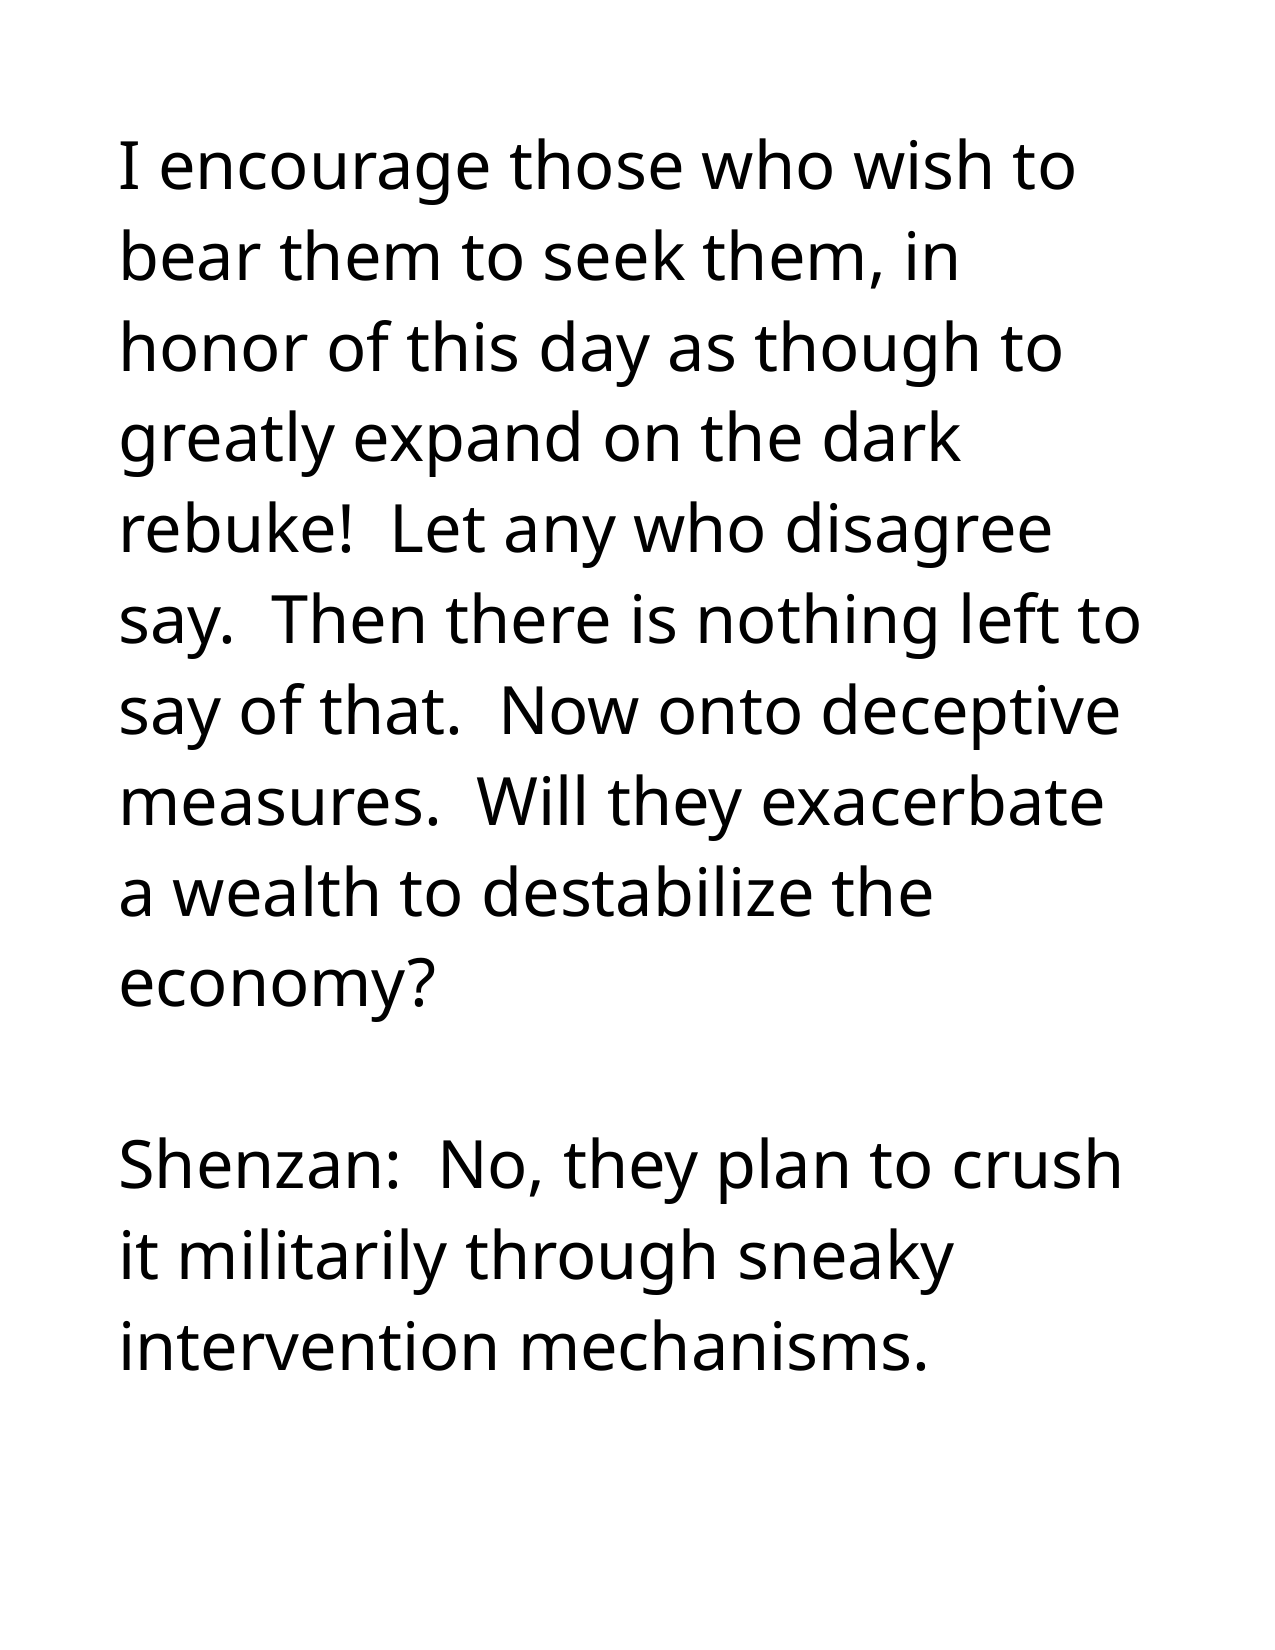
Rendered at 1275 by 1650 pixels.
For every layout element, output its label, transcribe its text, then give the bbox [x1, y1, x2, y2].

text Shenzan: No, they plan to crush it militarily through sneaky intervention mechanisms. [118, 1117, 1157, 1390]
text I encourage those who wish to bear them to seek them, in honor of this day as though to greatly expand on the dark rebuke! Let any who disagree say. Then there is nothing left to say of that. Now onto deceptive measures. Will they exacerbate a wealth to destabilize the economy? [118, 118, 1157, 1026]
